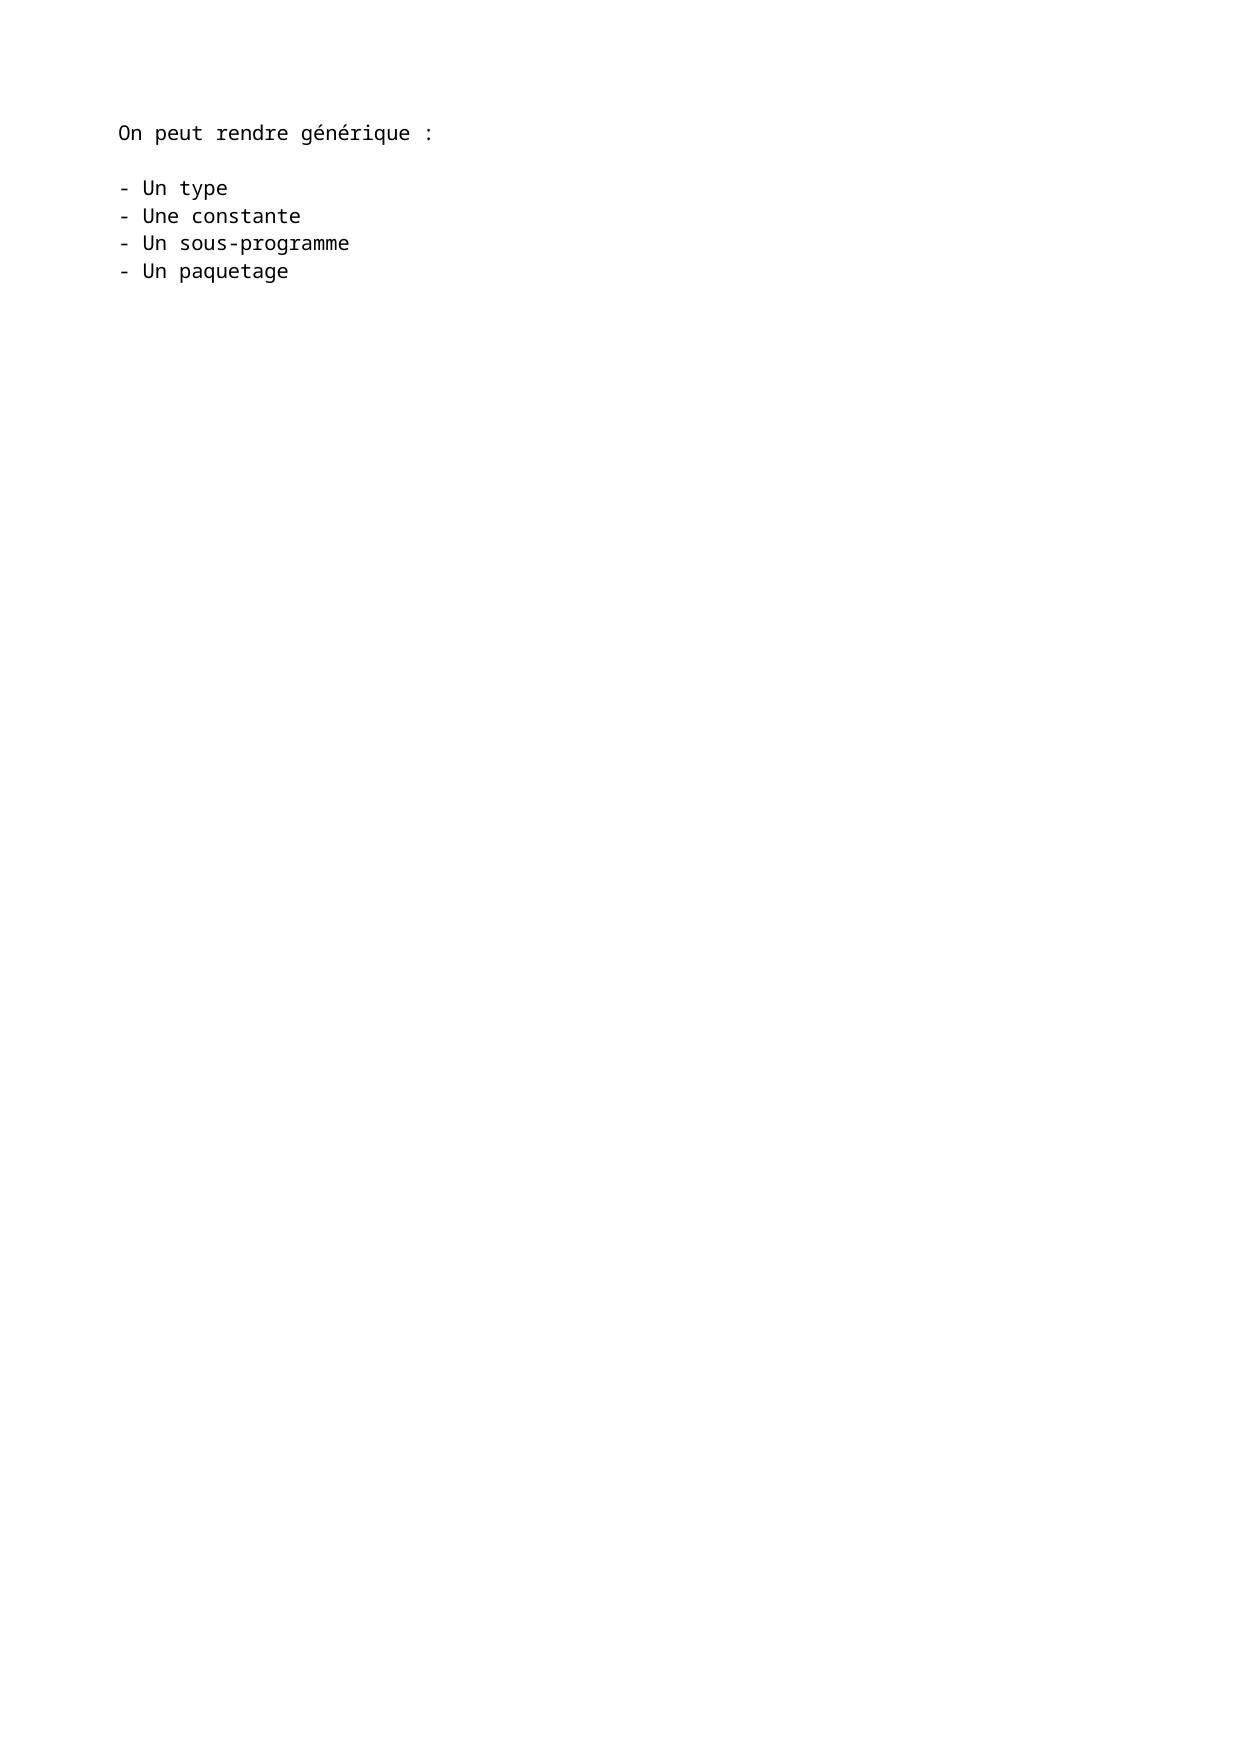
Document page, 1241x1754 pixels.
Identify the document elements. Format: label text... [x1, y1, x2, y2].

text - Une constante [118, 201, 1122, 229]
text On peut rendre générique : [118, 118, 1122, 146]
text - Un sous-programme [118, 229, 1122, 257]
text - Un paquetage [118, 257, 1122, 284]
text - Un type [118, 173, 1122, 201]
